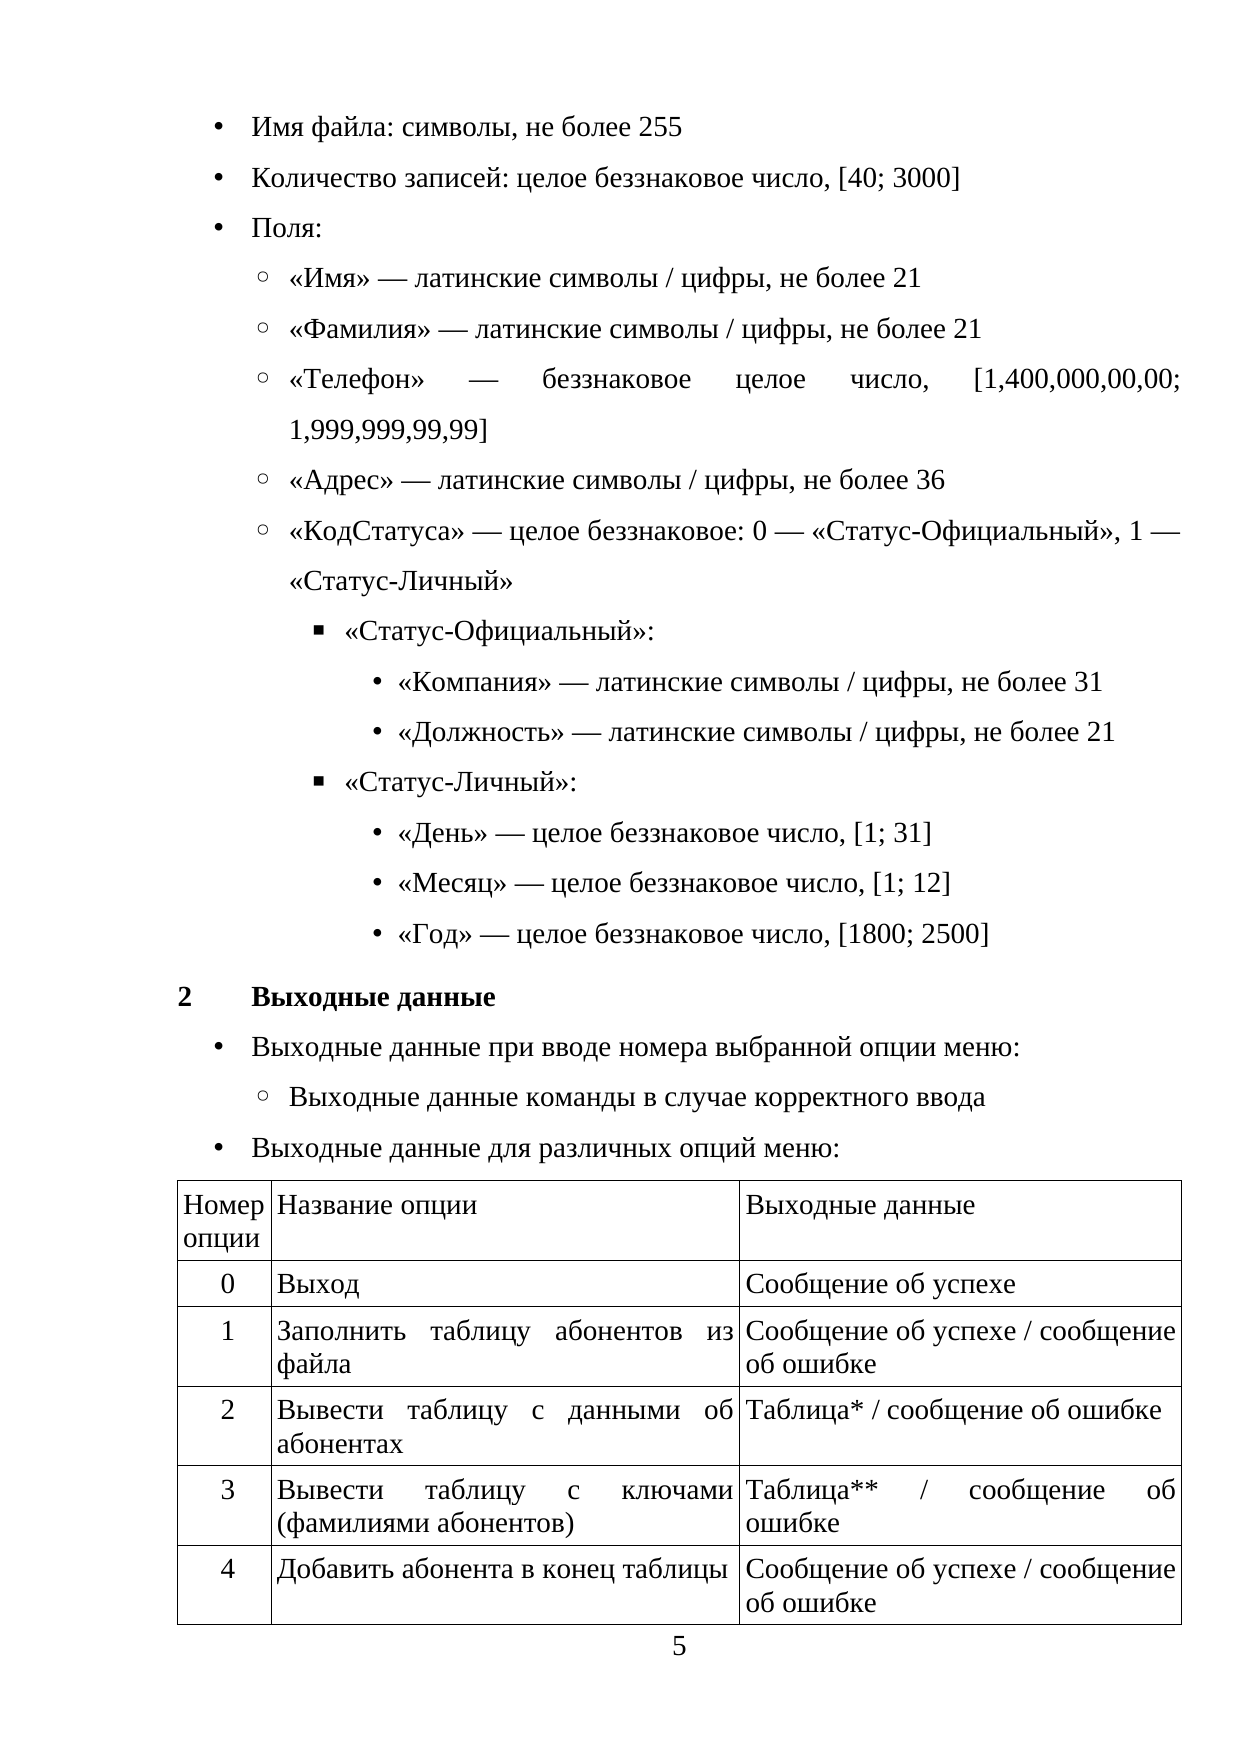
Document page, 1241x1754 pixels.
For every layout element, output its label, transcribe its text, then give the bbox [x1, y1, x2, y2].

table_cell [178, 1466, 271, 1545]
list Поля: [213, 210, 1181, 244]
list Выходные данные команды в случае корректного ввода [251, 1079, 1181, 1113]
table_cell Сообщение об успехе / сообщение об ошибке [740, 1307, 1181, 1386]
list «День» — целое беззнаковое число, [1; 31] [363, 815, 1181, 849]
subtitle Выходные данные [177, 979, 1181, 1012]
table_cell [178, 1546, 271, 1624]
table_cell Сообщение об успехе / сообщение об ошибке [740, 1546, 1181, 1624]
list Выходные данные для различных опций меню: [213, 1130, 1181, 1163]
table_cell Вывести таблицу с ключами (фамилиями абонентов) [272, 1466, 739, 1545]
list «Должность» — латинские символы / цифры, не более 21 [363, 714, 1181, 748]
table_cell Таблица** / сообщение об ошибке [740, 1466, 1181, 1545]
table_cell Таблица* / сообщение об ошибке [740, 1387, 1181, 1465]
list «Адрес» — латинские символы / цифры, не более 36 [251, 462, 1181, 496]
list «Год» — целое беззнаковое число, [1800; 2500] [363, 916, 1181, 949]
list «Статус-Личный»: [308, 764, 1181, 798]
list «Месяц» — целое беззнаковое число, [1; 12] [363, 865, 1181, 899]
table_cell Вывести таблицу с данными об абонентах [272, 1387, 739, 1465]
list Имя файла: символы, не более 255 [213, 109, 1181, 143]
list «Фамилия» — латинские символы / цифры, не более 21 [251, 311, 1181, 345]
table_cell Выход [272, 1261, 739, 1306]
list «КодСтатуса» — целое беззнаковое: 0 — «Статус-Официальный», 1 — «Статус-Личный» [251, 513, 1181, 597]
table_cell Сообщение об успехе [740, 1261, 1181, 1306]
list Выходные данные при вводе номера выбранной опции меню: [213, 1029, 1181, 1063]
table_cell [178, 1261, 271, 1306]
table_header Выходные данные [740, 1181, 1181, 1260]
list «Статус-Официальный»: [308, 613, 1181, 647]
table_cell [178, 1307, 271, 1386]
table_header Номер опции [178, 1181, 271, 1260]
table_cell Добавить абонента в конец таблицы [272, 1546, 739, 1624]
list «Компания» — латинские символы / цифры, не более 31 [363, 664, 1181, 697]
list «Телефон» — беззнаковое целое число, [1,400,000,00,00; 1,999,999,99,99] [251, 361, 1181, 445]
table_header Название опции [272, 1181, 739, 1260]
table_cell Заполнить таблицу абонентов из файла [272, 1307, 739, 1386]
list «Имя» — латинские символы / цифры, не более 21 [251, 261, 1181, 294]
list Количество записей: целое беззнаковое число, [40; 3000] [213, 160, 1181, 193]
table_cell [178, 1387, 271, 1465]
